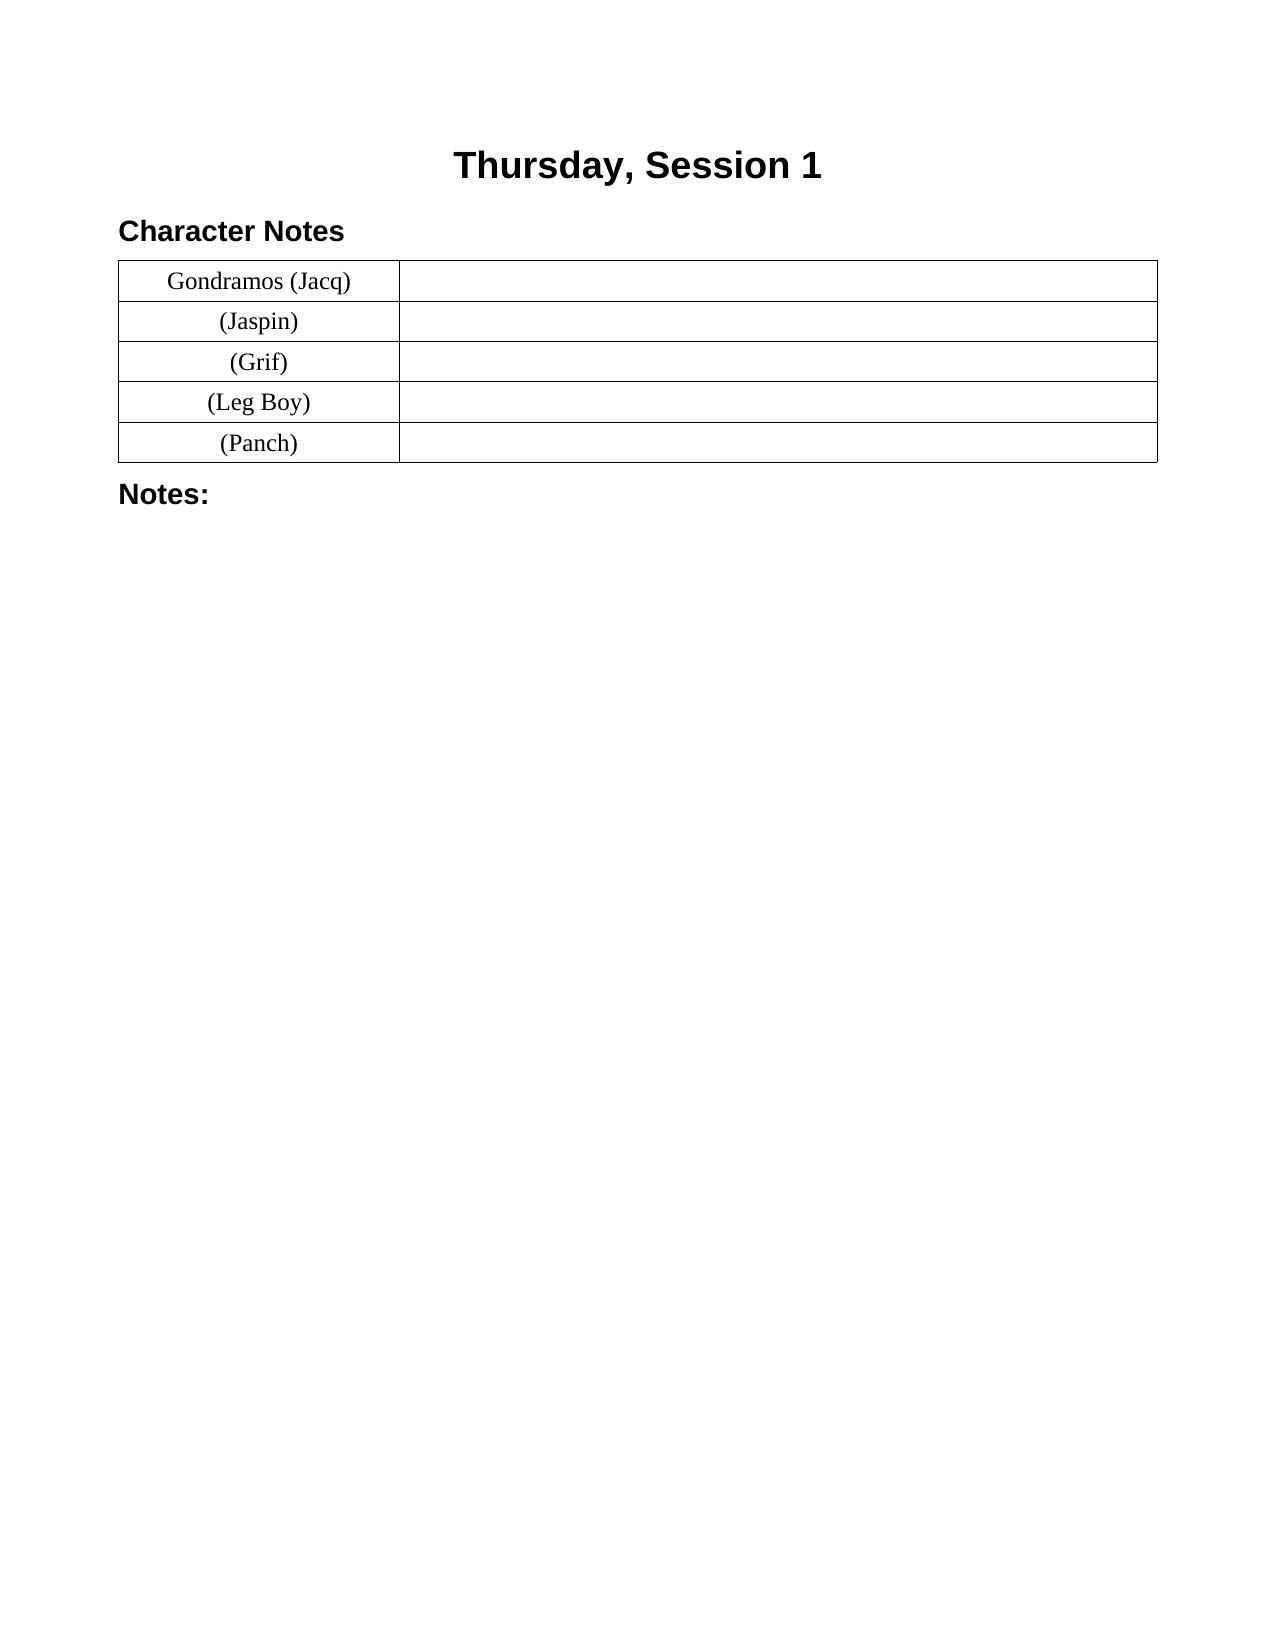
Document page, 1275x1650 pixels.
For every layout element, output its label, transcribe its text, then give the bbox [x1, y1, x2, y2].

table_header [400, 261, 1157, 301]
subtitle Thursday, Session 1 [118, 143, 1157, 187]
table_cell [400, 342, 1157, 381]
table_cell (Panch) [119, 423, 399, 462]
table_cell [400, 423, 1157, 462]
subtitle Character Notes [118, 214, 1157, 248]
table_cell (Leg Boy) [119, 382, 399, 422]
table_cell [400, 382, 1157, 422]
table_cell (Grif) [119, 342, 399, 381]
table_cell (Jaspin) [119, 302, 399, 341]
subtitle Notes: [118, 477, 1157, 511]
table_header Gondramos (Jacq) [119, 261, 399, 301]
table_cell [400, 302, 1157, 341]
